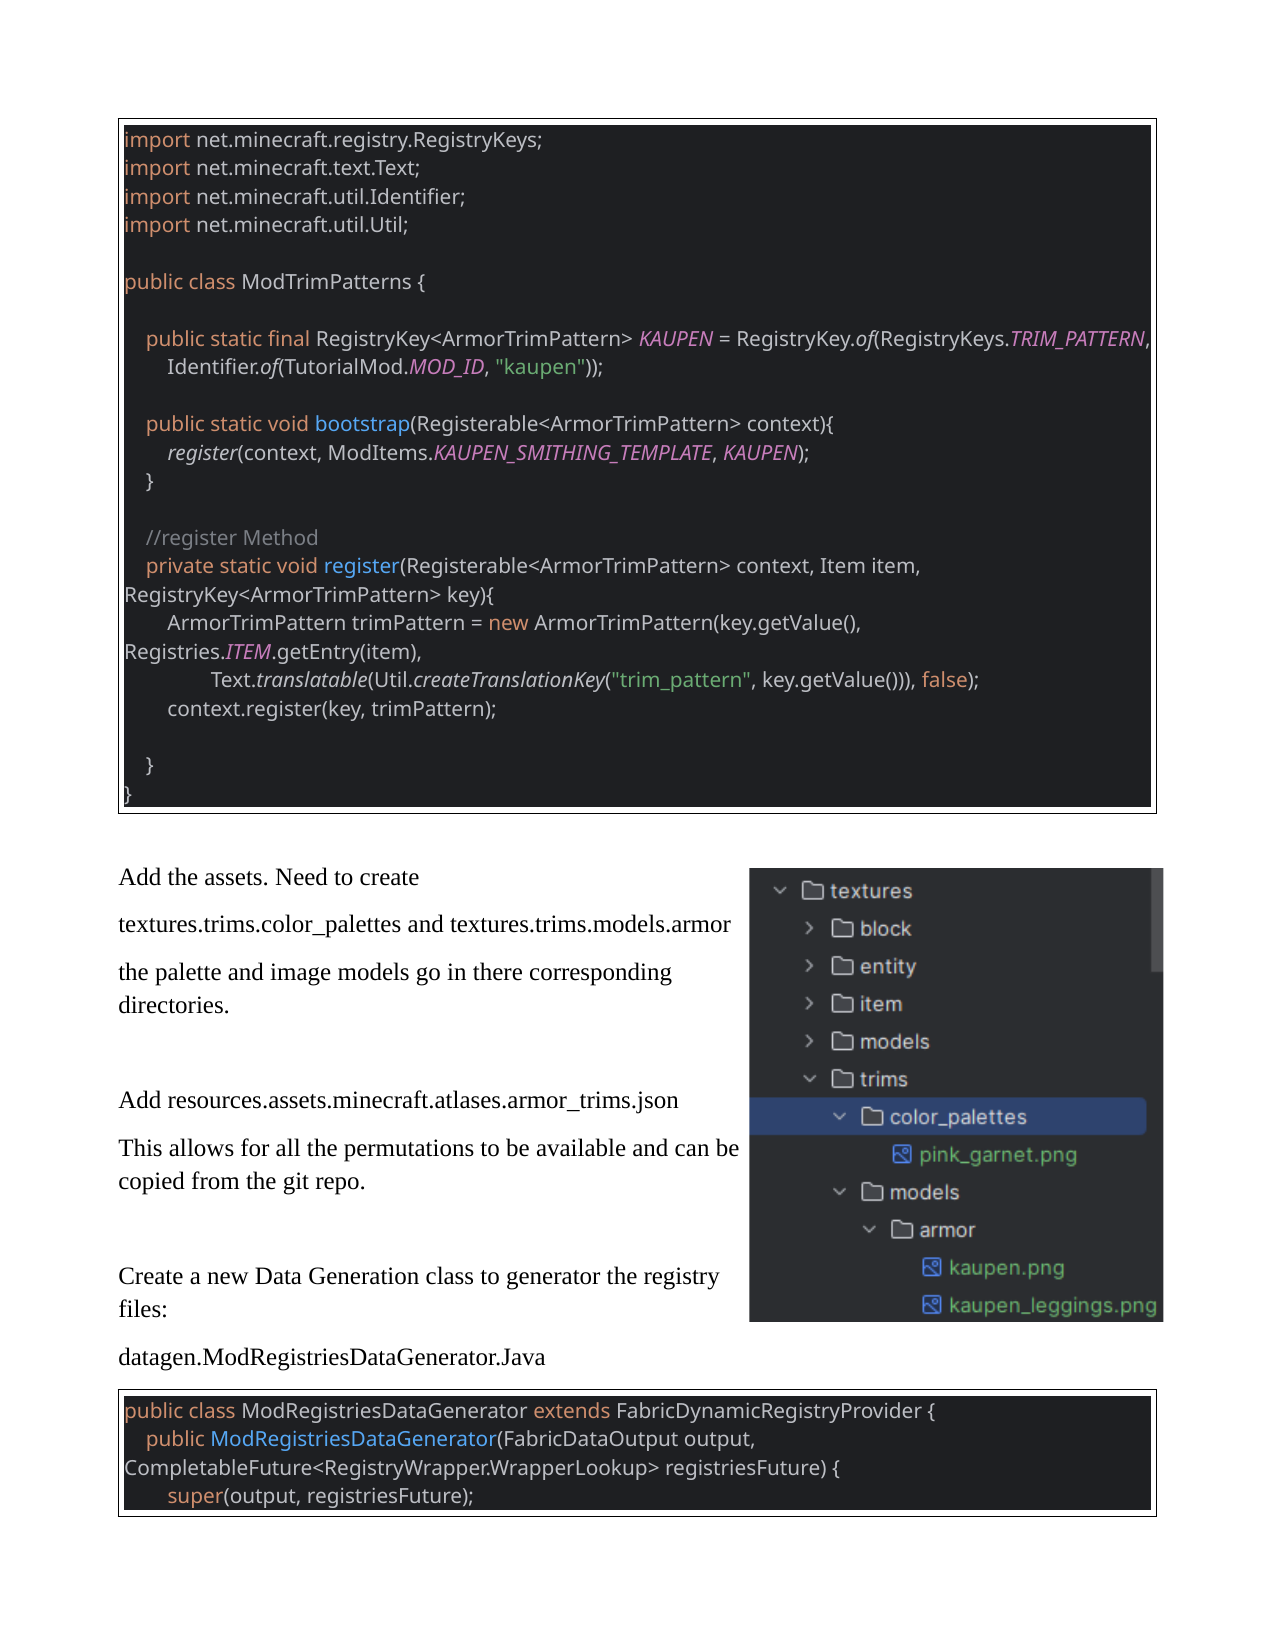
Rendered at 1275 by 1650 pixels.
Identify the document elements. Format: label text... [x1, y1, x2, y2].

text the palette and image models go in there corresponding directories. [118, 957, 749, 1019]
table_header import net.minecraft.registry.RegistryKeys; import net.minecraft.text.Text; import net.minecraft.util.Identifier; import net.minecraft.util.Util; public class ModTrimPatterns { public static final RegistryKey<ArmorTrimPattern> KAUPEN = RegistryKey.of(RegistryKeys.TRIM_PATTERN, Identifier.of(TutorialMod.MOD_ID, "kaupen")); public static void bootstrap(Registerable<ArmorTrimPattern> context){ register(context, ModItems.KAUPEN_SMITHING_TEMPLATE, KAUPEN); } //register Method private static void register(Registerable<ArmorTrimPattern> context, Item item, RegistryKey<ArmorTrimPattern> key){ ArmorTrimPattern trimPattern = new ArmorTrimPattern(key.getValue(), Registries.ITEM.getEntry(item), Text.translatable(Util.createTranslationKey("trim_pattern", key.getValue())), false); context.register(key, trimPattern); } } [119, 119, 1156, 813]
text datagen.ModRegistriesDataGenerator.Java [118, 1342, 1157, 1370]
text This allows for all the permutations to be available and can be copied from the git repo. [118, 1133, 749, 1194]
picture [749, 868, 1164, 1322]
text Add resources.assets.minecraft.atlases.armor_trims.json [118, 1085, 749, 1114]
text textures.trims.color_palettes and textures.trims.models.armor [118, 909, 749, 938]
text Create a new Data Generation class to generator the registry files: [118, 1261, 1157, 1323]
text Add the assets. Need to create [118, 862, 1157, 891]
table_header public class ModRegistriesDataGenerator extends FabricDynamicRegistryProvider { public ModRegistriesDataGenerator(FabricDataOutput output, CompletableFuture<RegistryWrapper.WrapperLookup> registriesFuture) { super(output, registriesFuture); [119, 1390, 1156, 1516]
